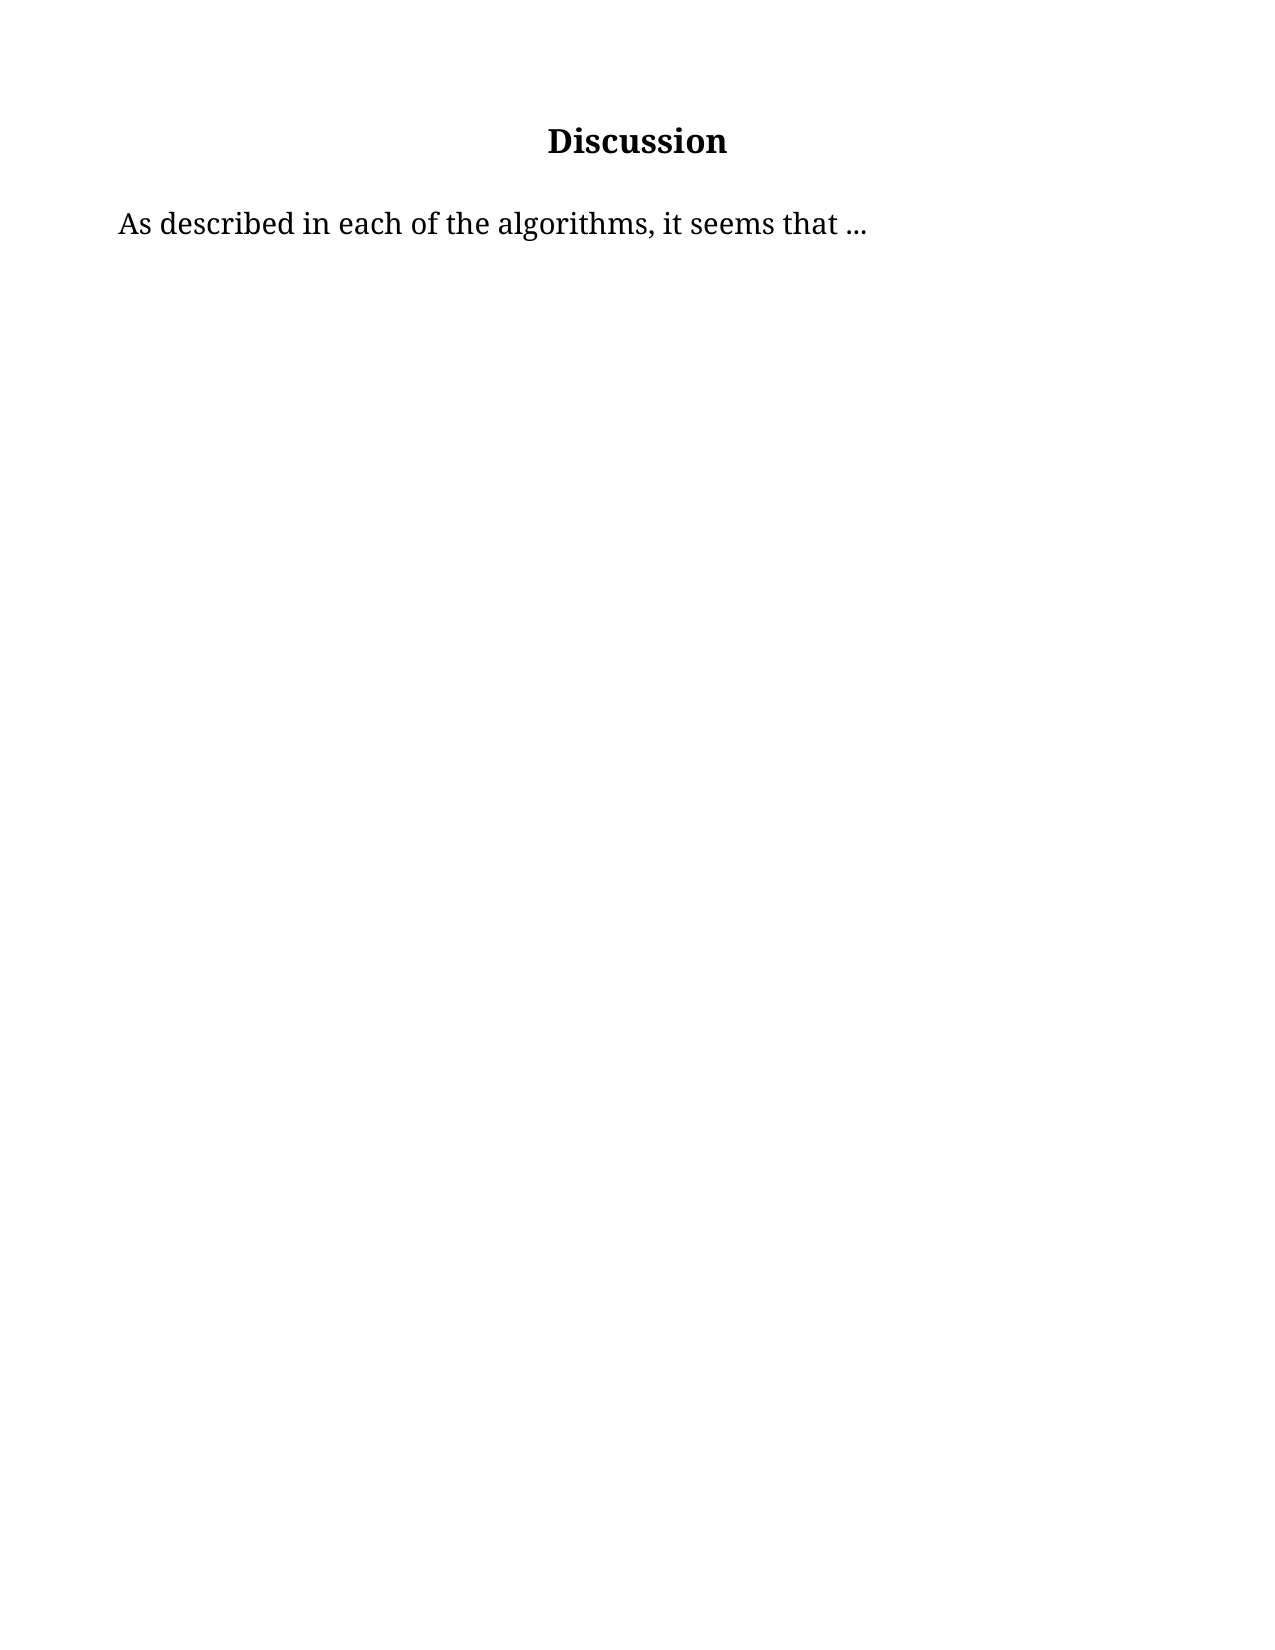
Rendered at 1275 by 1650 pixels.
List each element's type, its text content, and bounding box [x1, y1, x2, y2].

text As described in each of the algorithms, it seems that ... [118, 203, 1157, 243]
text Discussion [118, 118, 1157, 163]
